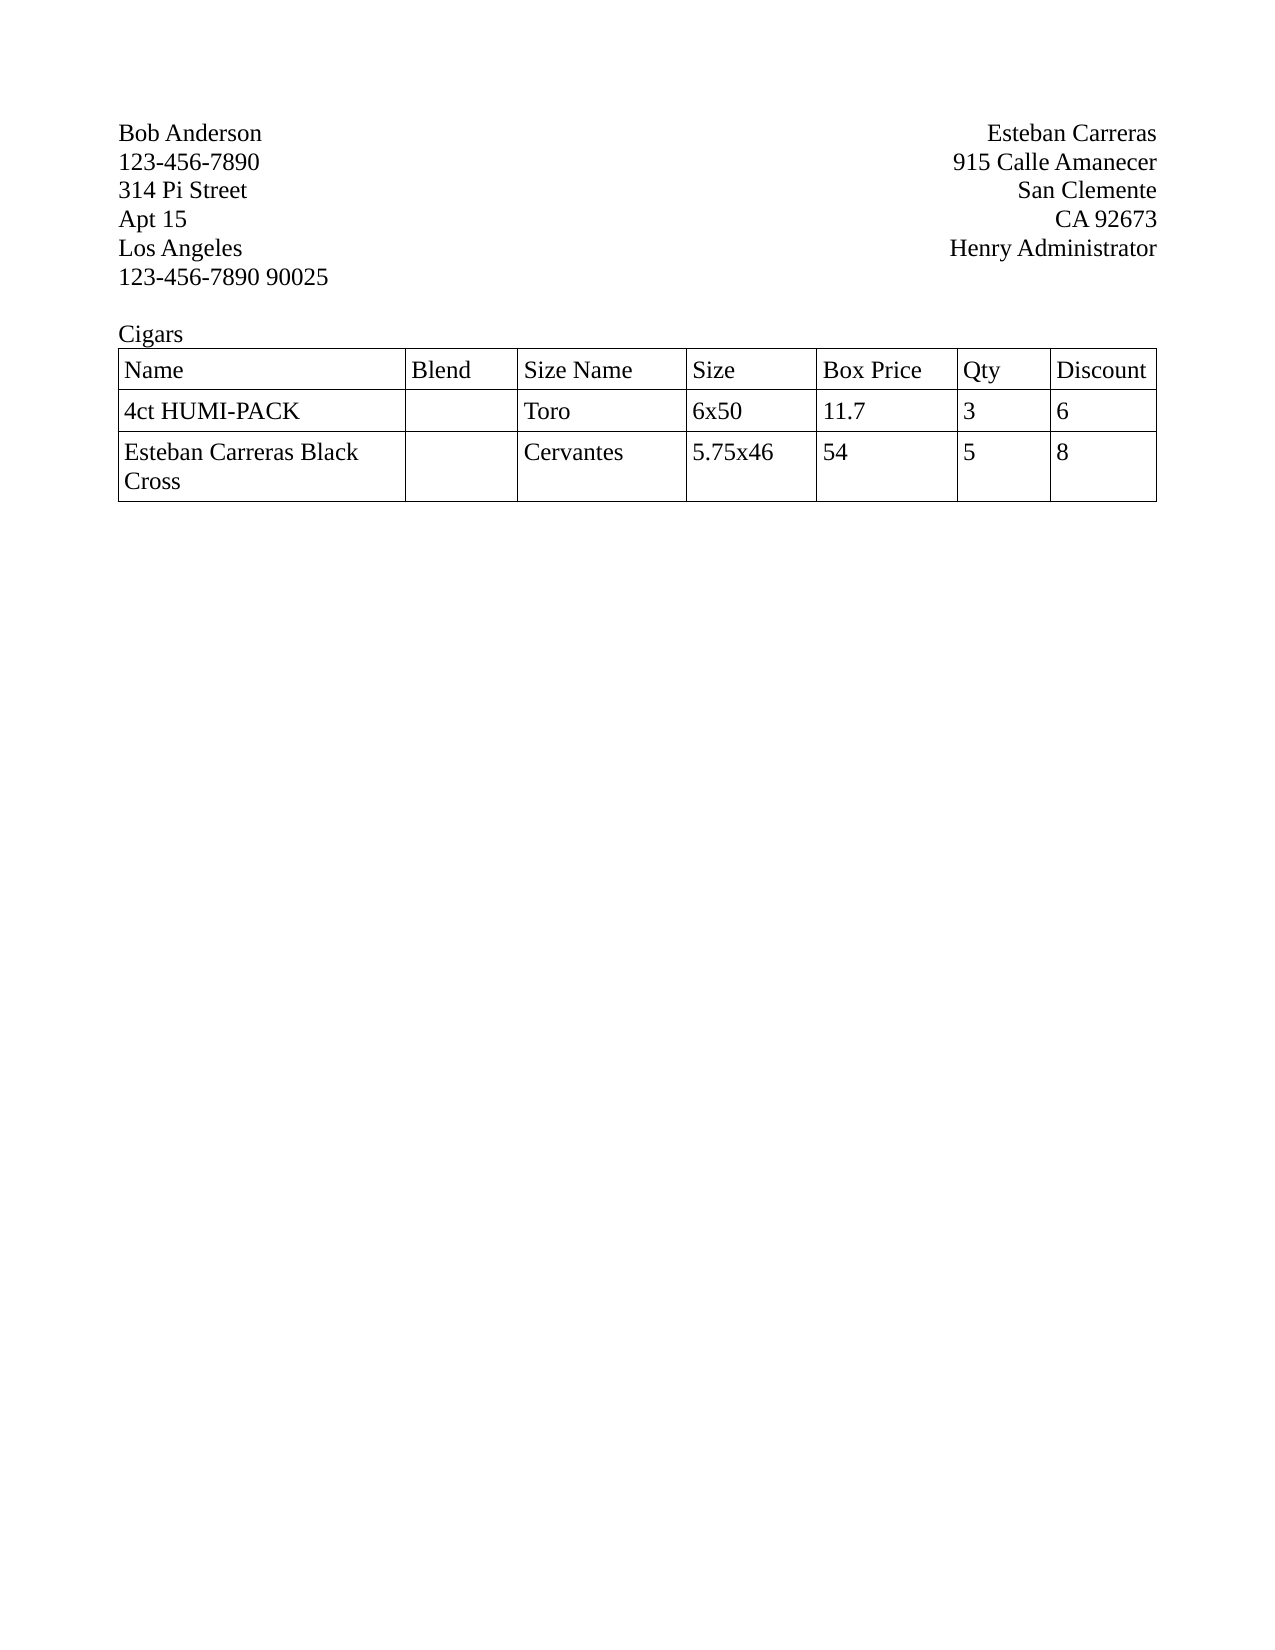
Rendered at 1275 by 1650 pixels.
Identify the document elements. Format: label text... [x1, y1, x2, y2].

table_cell 6x50 [687, 390, 816, 431]
text 123-456-7890 90025 [118, 262, 622, 291]
table_cell Esteban Carreras Black Cross [119, 432, 405, 501]
table_cell 3 [958, 390, 1050, 431]
text 915 Calle Amanecer [652, 147, 1157, 176]
table_header Discount [1051, 349, 1156, 389]
text Los Angeles [118, 233, 622, 262]
table_header Box Price [817, 349, 957, 389]
table_header Size Name [518, 349, 686, 389]
text 123-456-7890 [118, 147, 622, 176]
text Esteban Carreras [652, 118, 1157, 147]
table_cell 8 [1051, 432, 1156, 501]
table_cell 54 [817, 432, 957, 501]
table_header Blend [406, 349, 517, 389]
table_cell [406, 390, 517, 431]
text 314 Pi Street [118, 176, 622, 204]
table_cell [406, 432, 517, 501]
table_header Name [119, 349, 405, 389]
text Apt 15 [118, 204, 622, 233]
table_cell 6 [1051, 390, 1156, 431]
table_cell 11.7 [817, 390, 957, 431]
table_cell 5.75x46 [687, 432, 816, 501]
text Cigars [118, 319, 1157, 348]
text Bob Anderson [118, 118, 622, 147]
table_cell 4ct HUMI-PACK [119, 390, 405, 431]
text San Clemente [652, 176, 1157, 204]
table_header Size [687, 349, 816, 389]
table_cell Cervantes [518, 432, 686, 501]
text CA 92673 [652, 204, 1157, 233]
table_cell 5 [958, 432, 1050, 501]
text Henry Administrator [652, 233, 1157, 262]
table_cell Toro [518, 390, 686, 431]
table_header Qty [958, 349, 1050, 389]
